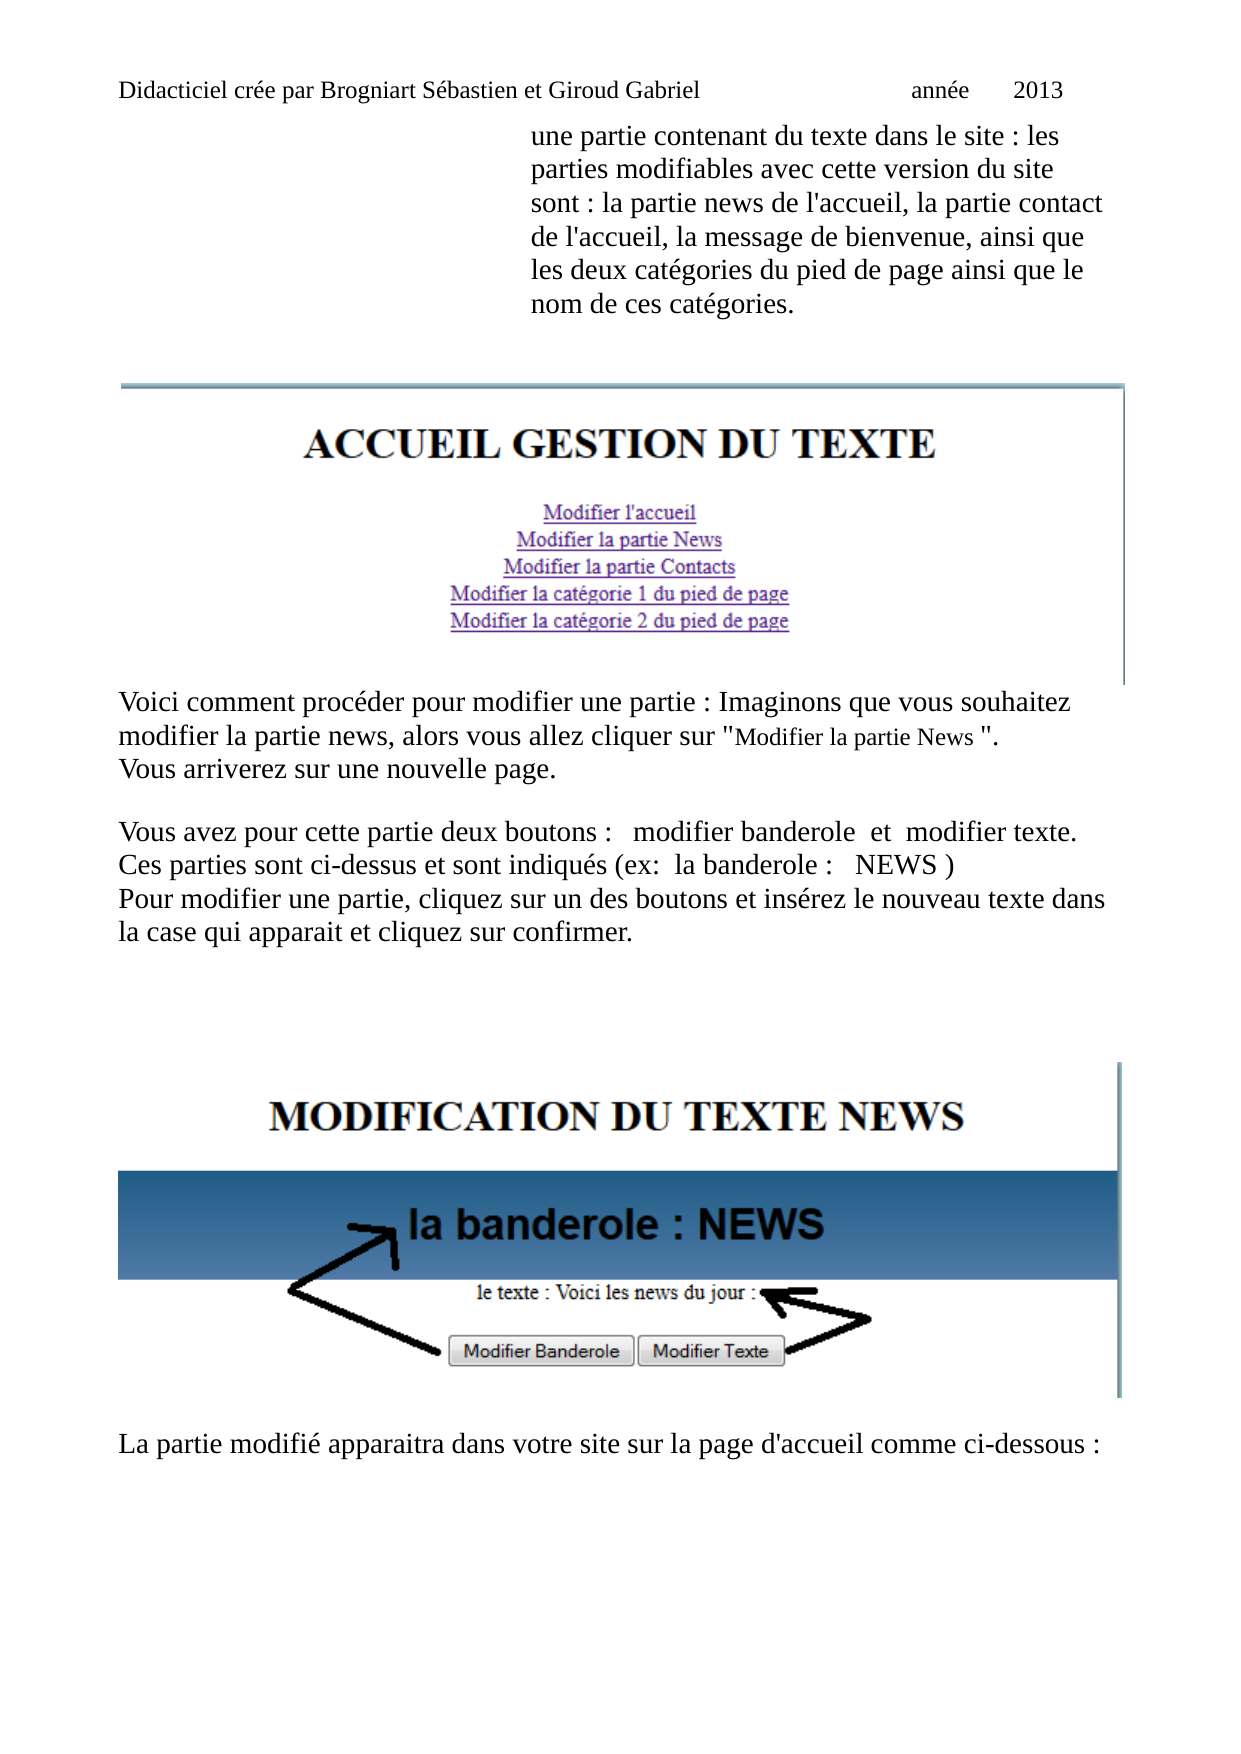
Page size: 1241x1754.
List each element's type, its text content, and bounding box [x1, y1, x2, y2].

list une partie contenant du texte dans le site : les parties modifiables avec cette version du site sont : la partie news de l'accueil, la partie contact de l'accueil, la message de bienvenue, ainsi que les deux catégories du pied de page ainsi que le nom de ces catégories. [493, 118, 1122, 319]
text Vous avez pour cette partie deux boutons : modifier banderole et modifier texte. [118, 814, 1122, 847]
text Vous arriverez sur une nouvelle page. [118, 751, 1122, 785]
text Ces parties sont ci-dessus et sont indiqués (ex: la banderole : NEWS ) [118, 847, 1122, 881]
text Pour modifier une partie, cliquez sur un des boutons et insérez le nouveau texte dans la case qui apparait et cliquez sur confirmer. [118, 881, 1122, 948]
picture [118, 1062, 1122, 1398]
text La partie modifié apparaitra dans votre site sur la page d'accueil comme ci-dessous : [118, 1427, 1122, 1460]
picture [121, 383, 1125, 685]
text Voici comment procéder pour modifier une partie : Imaginons que vous souhaitez modifier la partie news, alors vous allez cliquer sur "Modifier la partie News ". [118, 492, 1122, 751]
